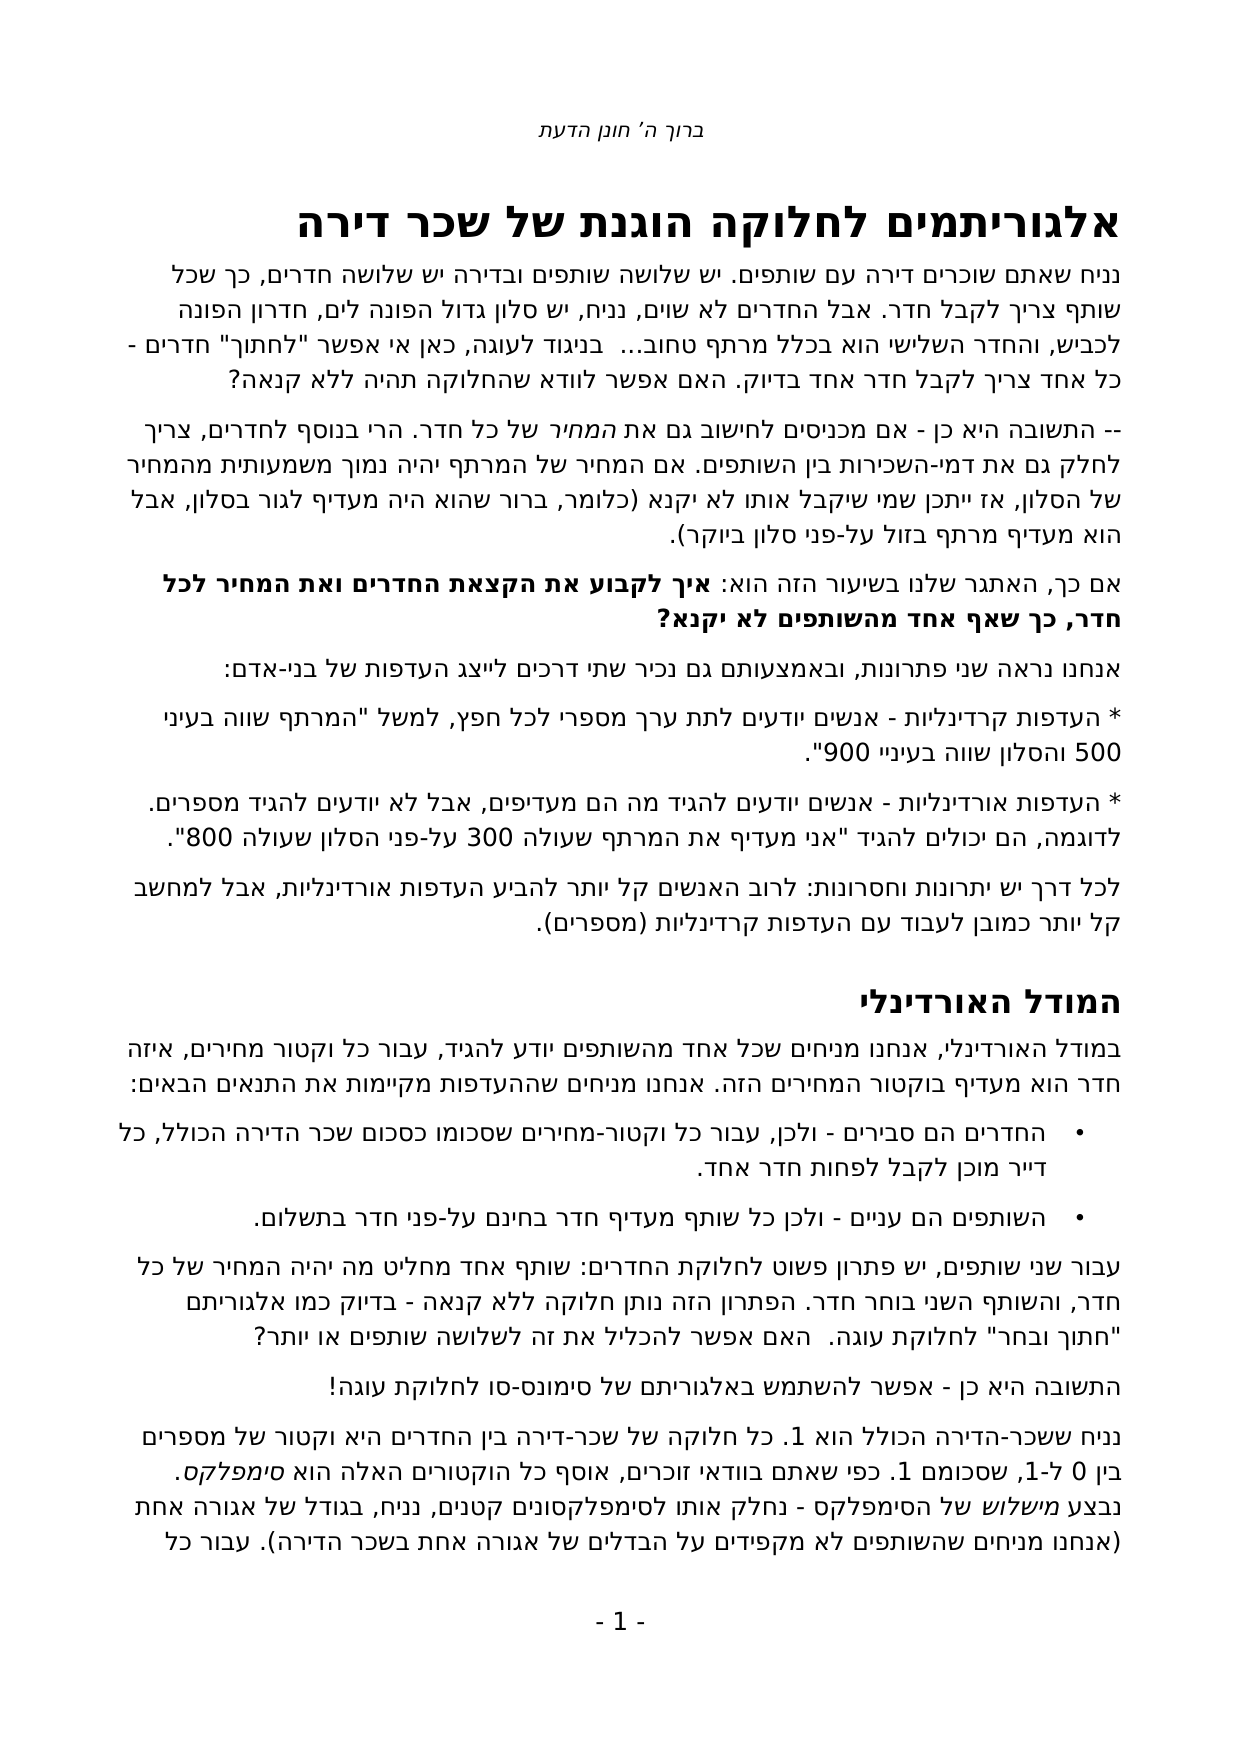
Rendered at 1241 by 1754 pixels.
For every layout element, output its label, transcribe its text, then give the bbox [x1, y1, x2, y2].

text לכל דרך יש יתרונות וחסרונות: לרוב האנשים קל יותר להביע העדפות אורדינליות, אבל למחשב קל יותר כמובן לעבוד עם העדפות קרדינליות (מספרים). [118, 873, 1122, 937]
text התשובה היא כן - אפשר להשתמש באלגוריתם של סימונס-סו לחלוקת עוגה! [118, 1372, 1122, 1401]
text נניח שאתם שוכרים דירה עם שותפים. יש שלושה שותפים ובדירה יש שלושה חדרים, כך שכל שותף צריך לקבל חדר. אבל החדרים לא שוים, נניח, יש סלון גדול הפונה לים, חדרון הפונה לכביש, והחדר השלישי הוא בכלל מרתף טחוב... בניגוד לעוגה, כאן אי אפשר "לחתוך" חדרים - כל אחד צריך לקבל חדר אחד בדיוק. האם אפשר לוודא שהחלוקה תהיה ללא קנאה? [118, 260, 1122, 394]
text אם כך, האתגר שלנו בשיעור הזה הוא: איך לקבוע את הקצאת החדרים ואת המחיר לכל חדר, כך שאף אחד מהשותפים לא יקנא? [118, 569, 1122, 634]
list החדרים הם סבירים - ולכן, עבור כל וקטור-מחירים שסכומו כסכום שכר הדירה הכולל, כל דייר מוכן לקבל לפחות חדר אחד. [118, 1118, 1084, 1182]
text עבור שני שותפים, יש פתרון פשוט לחלוקת החדרים: שותף אחד מחליט מה יהיה המחיר של כל חדר, והשותף השני בוחר חדר. הפתרון הזה נותן חלוקה ללא קנאה - בדיוק כמו אלגוריתם "חתוך ובחר" לחלוקת עוגה. האם אפשר להכליל את זה לשלושה שותפים או יותר? [118, 1252, 1122, 1352]
text * העדפות אורדינליות - אנשים יודעים להגיד מה הם מעדיפים, אבל לא יודעים להגיד מספרים. לדוגמה, הם יכולים להגיד "אני מעדיף את המרתף שעולה 300 על-פני הסלון שעולה 800". [118, 788, 1122, 852]
text במודל האורדינלי, אנחנו מניחים שכל אחד מהשותפים יודע להגיד, עבור כל וקטור מחירים, איזה חדר הוא מעדיף בוקטור המחירים הזה. אנחנו מניחים שההעדפות מקיימות את התנאים הבאים: [118, 1034, 1122, 1098]
text * העדפות קרדינליות - אנשים יודעים לתת ערך מספרי לכל חפץ, למשל "המרתף שווה בעיני 500 והסלון שווה בעיניי 900". [118, 704, 1122, 768]
list השותפים הם עניים - ולכן כל שותף מעדיף חדר בחינם על-פני חדר בתשלום. [118, 1203, 1084, 1232]
subtitle המודל האורדינלי [118, 982, 1122, 1021]
text אנחנו נראה שני פתרונות, ובאמצעותם גם נכיר שתי דרכים לייצג העדפות של בני-אדם: [118, 654, 1122, 683]
subtitle אלגוריתמים לחלוקה הוגנת של שכר דירה [118, 197, 1122, 248]
text נניח ששכר-הדירה הכולל הוא 1. כל חלוקה של שכר-דירה בין החדרים היא וקטור של מספרים בין 0 ל-1, שסכומם 1. כפי שאתם בוודאי זוכרים, אוסף כל הוקטורים האלה הוא סימפלקס. נבצע מישלוש של הסימפלקס - נחלק אותו לסימפלקסונים קטנים, נניח, בגודל של אגורה אחת (אנחנו מניחים שהשותפים לא מקפידים על הבדלים של אגורה אחת בשכר הדירה). עבור כל [118, 1422, 1122, 1556]
text -- התשובה היא כן - אם מכניסים לחישוב גם את המחיר של כל חדר. הרי בנוסף לחדרים, צריך לחלק גם את דמי-השכירות בין השותפים. אם המחיר של המרתף יהיה נמוך משמעותית מהמחיר של הסלון, אז ייתכן שמי שיקבל אותו לא יקנא (כלומר, ברור שהוא היה מעדיף לגור בסלון, אבל הוא מעדיף מרתף בזול על-פני סלון ביוקר). [118, 415, 1122, 549]
